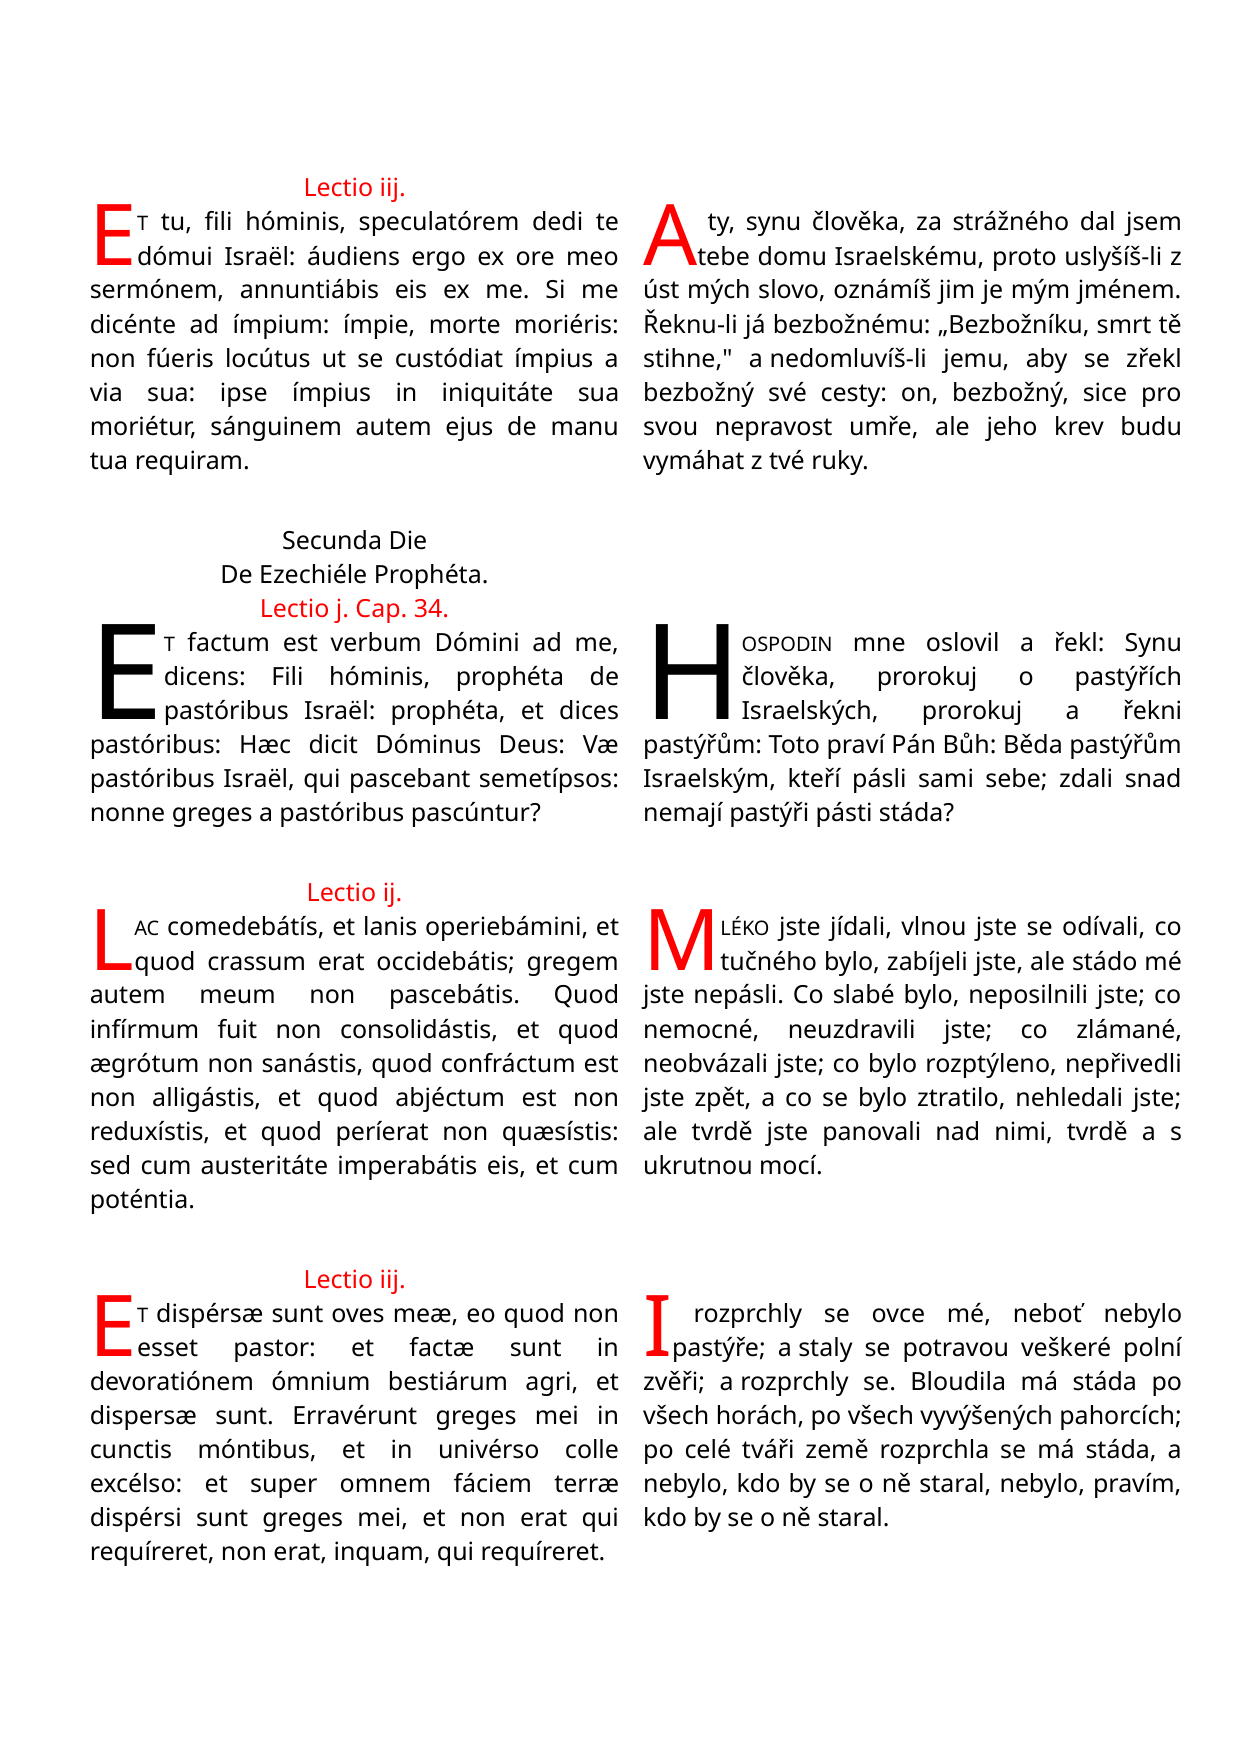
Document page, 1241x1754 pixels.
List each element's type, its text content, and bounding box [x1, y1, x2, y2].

table_cell I rozprchly se ovce mé, neboť nebylo pastýře; a staly se potravou veškeré polní zvěři; a rozprchly se. Bloudila má stáda po všech horách, po všech vyvýšených pahorcích; po celé tváři země rozprchla se má stáda, a nebylo, kdo by se o ně staral, nebylo, pravím, kdo by se o ně staral. [631, 1256, 1194, 1608]
table_cell [631, 118, 1194, 164]
table_cell Mléko jste jídali, vlnou jste se odívali, co tučného bylo, zabíjeli jste, ale stádo mé jste nepásli. Co slabé bylo, neposilnili jste; co nemocné, neuzdravili jste; co zlámané, neobvázali jste; co bylo rozptýleno, nepřivedli jste zpět, a co se bylo ztratilo, nehledali jste; ale tvrdě jste panovali nad nimi, tvrdě a s ukrutnou mocí. [631, 869, 1194, 1256]
table_cell Lectio iij. Et tu, fili hóminis, speculatórem dedi te dómui Israël: áudiens ergo ex ore meo sermónem, annuntiábis eis ex me. Si me dicénte ad ímpium: ímpie, morte moriéris: non fúeris locútus ut se custódiat ímpius a via sua: ipse ímpius in iniquitáte sua moriétur, sánguinem autem ejus de manu tua requiram. [78, 164, 631, 517]
table_cell Secunda Die De Ezechiéle Prophéta. Lectio j. Cap. 34. Et factum est verbum Dómini ad me, dicens: Fili hóminis, prophéta de pastóribus Israël: prophéta, et dices pastóribus: Hæc dicit Dóminus Deus: Væ pastóribus Israël, qui pascebant semetípsos: nonne greges a pastóribus pascúntur? [78, 517, 631, 869]
table_cell Lectio ij. Lac comedebátís, et lanis operiebámini, et quod crassum erat occidebátis; gregem autem meum non pascebátis. Quod infírmum fuit non consolidástis, et quod ægrótum non sanástis, quod confráctum est non alligástis, et quod abjéctum est non reduxístis, et quod períerat non quæsístis: sed cum austeritáte imperabátis eis, et cum poténtia. [78, 869, 631, 1256]
table_cell A ty, synu člověka, za strážného dal jsem tebe domu Israelskému, proto uslyšíš-li z úst mých slovo, oznámíš jim je mým jménem. Řeknu-li já bezbožnému: „Bezbožníku, smrt tě stihne," a nedomluvíš-li jemu, aby se zřekl bezbožný své cesty: on, bezbožný, sice pro svou nepravost umře, ale jeho krev budu vymáhat z tvé ruky. [631, 164, 1194, 517]
table_cell Lectio iij. Et dispérsæ sunt oves meæ, eo quod non esset pastor: et factæ sunt in devoratiónem ómnium bestiárum agri, et dispersæ sunt. Erravérunt greges mei in cunctis móntibus, et in univérso colle excélso: et super omnem fáciem terræ dispérsi sunt greges mei, et non erat qui requíreret, non erat, inquam, qui requíreret. [78, 1256, 631, 1608]
table_cell Hospodin mne oslovil a řekl: Synu člověka, prorokuj o pastýřích Israelských, prorokuj a řekni pastýřům: Toto praví Pán Bůh: Běda pastýřům Israelským, kteří pásli sami sebe; zdali snad nemají pastýři pásti stáda? [631, 517, 1194, 869]
table_cell [78, 118, 631, 164]
